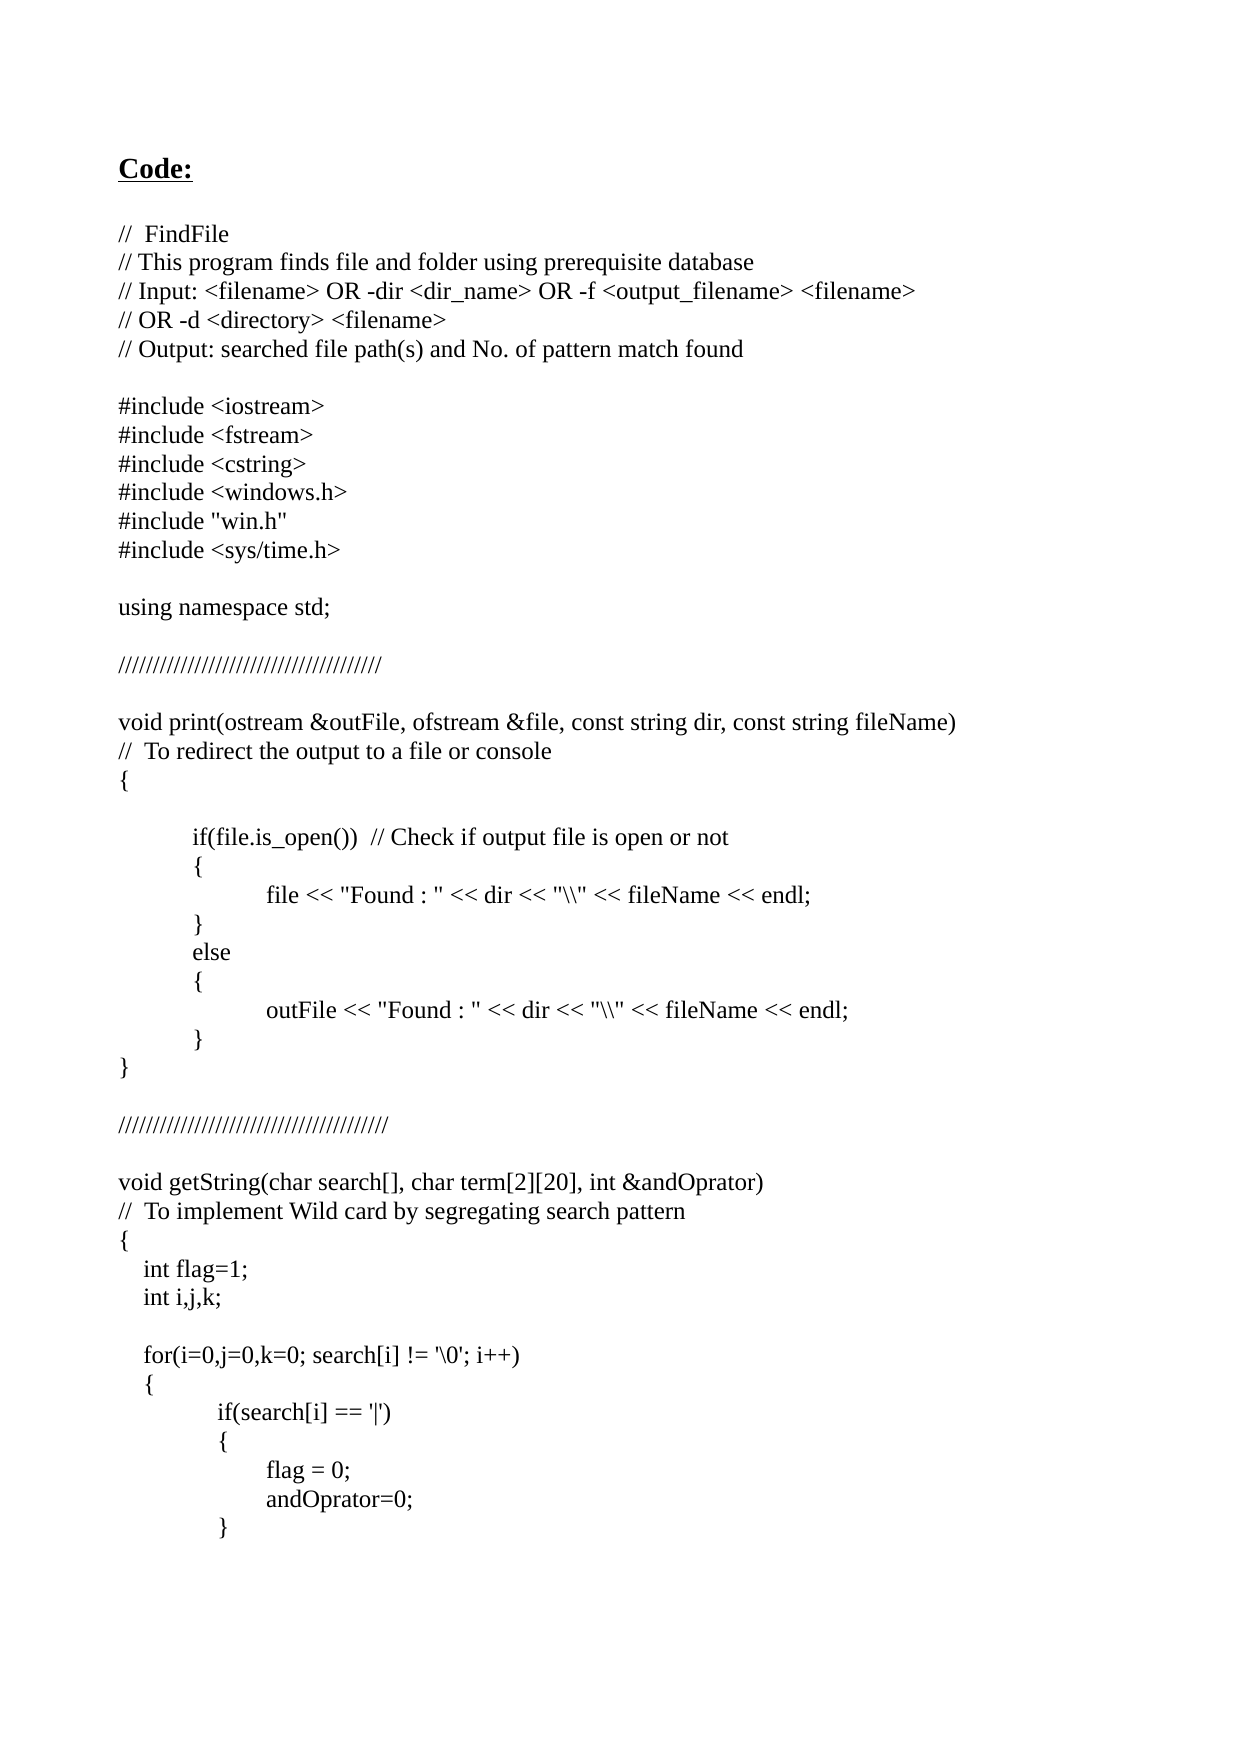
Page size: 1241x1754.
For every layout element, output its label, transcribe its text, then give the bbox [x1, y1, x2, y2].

text } [118, 1512, 1122, 1541]
text #include <cstring> [118, 449, 1122, 477]
text file << "Found : " << dir << "\\" << fileName << endl; [118, 880, 1122, 909]
text #include <fstream> [118, 420, 1122, 449]
text { [118, 966, 1122, 995]
text { [118, 851, 1122, 880]
text // To implement Wild card by segregating search pattern [118, 1196, 1122, 1225]
text outFile << "Found : " << dir << "\\" << fileName << endl; [118, 995, 1122, 1024]
text if(search[i] == '|') [118, 1397, 1122, 1426]
text } [118, 909, 1122, 937]
text } [118, 1024, 1122, 1052]
text else [118, 937, 1122, 966]
text { [118, 1225, 1122, 1254]
text for(i=0,j=0,k=0; search[i] != '\0'; i++) [118, 1340, 1122, 1369]
text { [118, 1426, 1122, 1455]
text // FindFile [118, 219, 1122, 247]
text // Output: searched file path(s) and No. of pattern match found [118, 334, 1122, 362]
text #include <sys/time.h> [118, 535, 1122, 564]
text if(file.is_open()) // Check if output file is open or not [118, 822, 1122, 851]
text Code: [118, 152, 1122, 185]
text // OR -d <directory> <filename> [118, 305, 1122, 334]
text /////////////////////////////////////// [118, 1110, 1122, 1139]
text ////////////////////////////////////// [118, 650, 1122, 679]
text { [118, 765, 1122, 794]
text using namespace std; [118, 592, 1122, 621]
text int i,j,k; [118, 1282, 1122, 1311]
text flag = 0; [118, 1455, 1122, 1484]
text void getString(char search[], char term[2][20], int &andOprator) [118, 1167, 1122, 1196]
text #include "win.h" [118, 506, 1122, 535]
text // To redirect the output to a file or console [118, 736, 1122, 765]
text int flag=1; [118, 1254, 1122, 1282]
text #include <windows.h> [118, 477, 1122, 506]
text andOprator=0; [118, 1484, 1122, 1512]
text #include <iostream> [118, 391, 1122, 420]
text // This program finds file and folder using prerequisite database [118, 247, 1122, 276]
text void print(ostream &outFile, ofstream &file, const string dir, const string fileName) [118, 707, 1122, 736]
text // Input: <filename> OR -dir <dir_name> OR -f <output_filename> <filename> [118, 276, 1122, 305]
text } [118, 1052, 1122, 1081]
text { [118, 1369, 1122, 1397]
